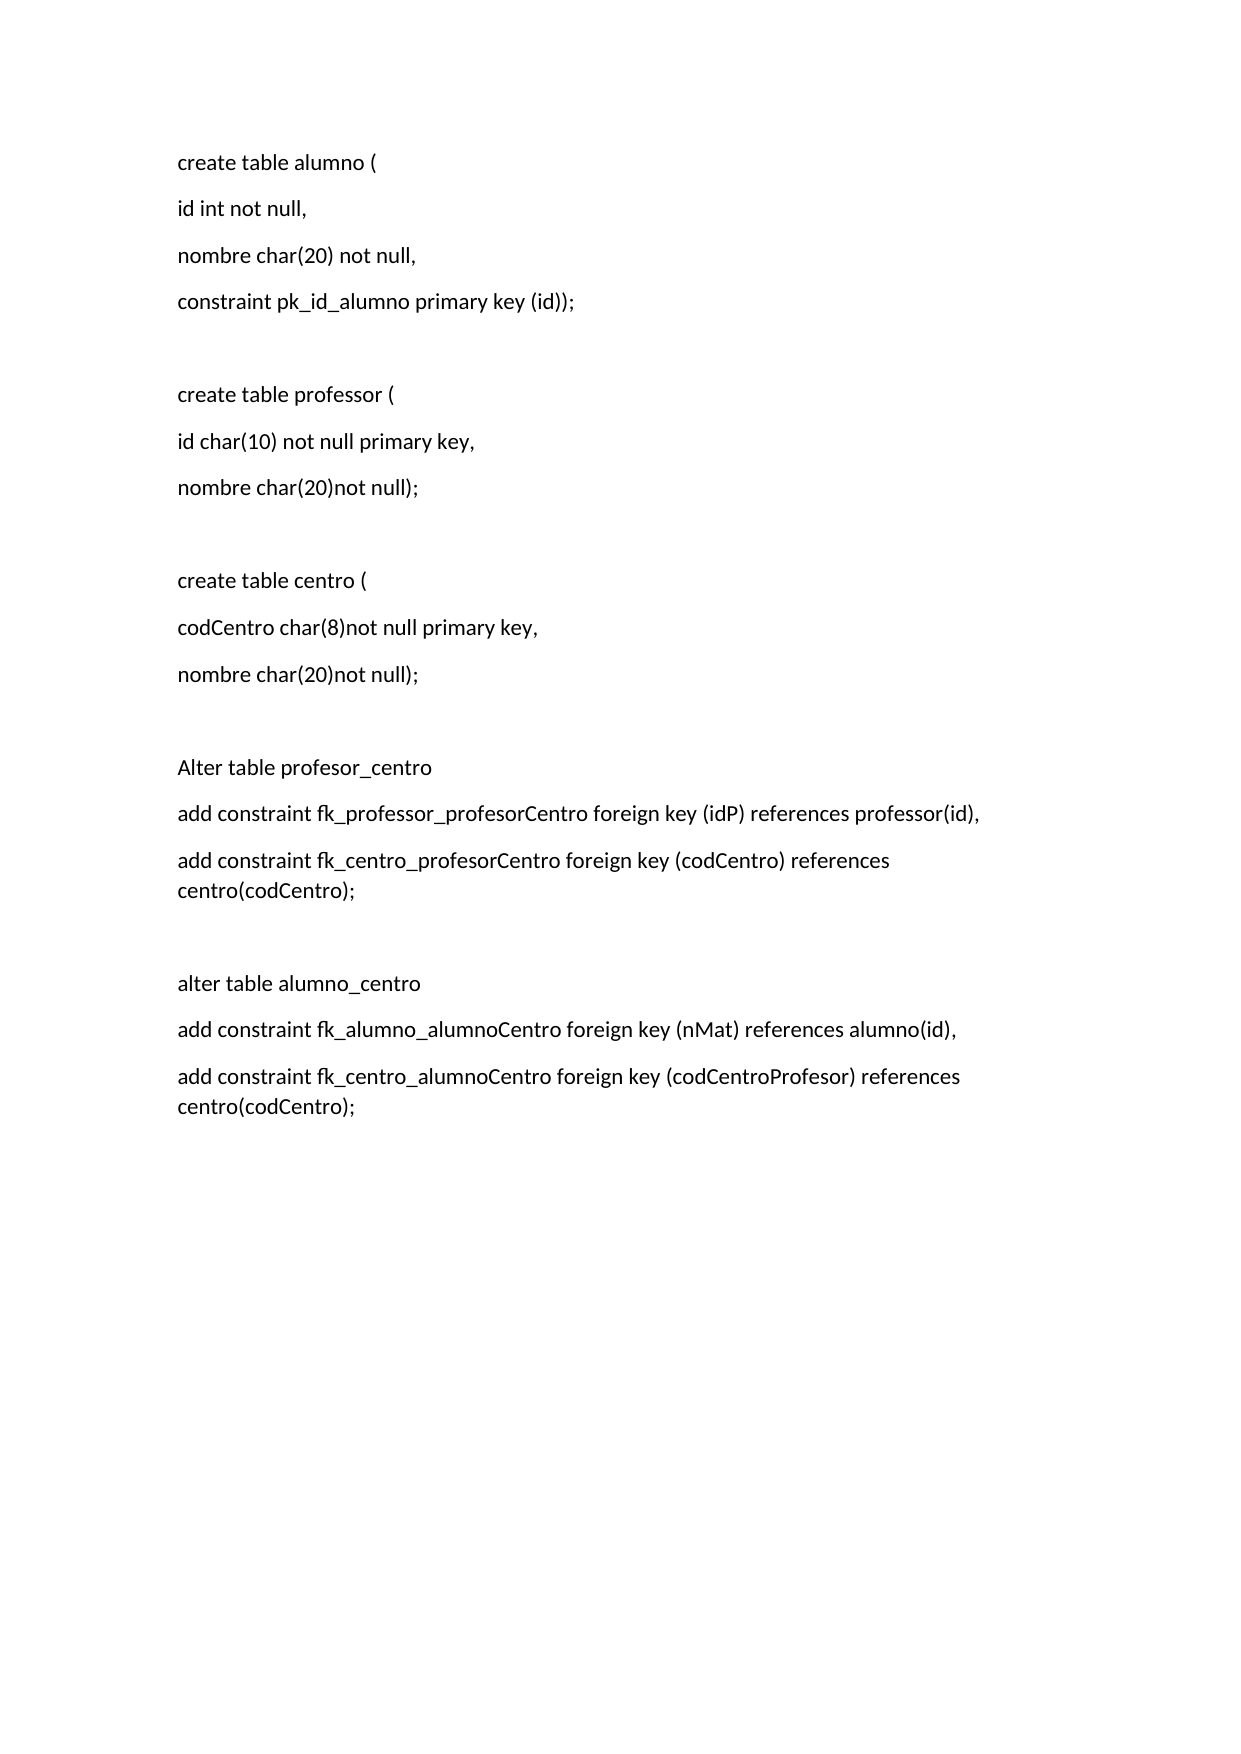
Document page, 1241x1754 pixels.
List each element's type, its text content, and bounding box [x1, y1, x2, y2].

text id char(10) not null primary key, [177, 427, 1063, 455]
text nombre char(20)not null); [177, 660, 1063, 688]
text id int not null, [177, 194, 1063, 222]
text add constraint fk_professor_profesorCentro foreign key (idP) references professor(id), [177, 799, 1063, 827]
text add constraint fk_centro_profesorCentro foreign key (codCentro) references centro(codCentro); [177, 846, 1063, 904]
text nombre char(20) not null, [177, 241, 1063, 269]
text create table centro ( [177, 567, 1063, 595]
text create table alumno ( [177, 148, 1063, 176]
text add constraint fk_centro_alumnoCentro foreign key (codCentroProfesor) references centro(codCentro); [177, 1062, 1063, 1120]
text alter table alumno_centro [177, 969, 1063, 997]
text add constraint fk_alumno_alumnoCentro foreign key (nMat) references alumno(id), [177, 1016, 1063, 1044]
text create table professor ( [177, 380, 1063, 408]
text nombre char(20)not null); [177, 473, 1063, 502]
text Alter table profesor_centro [177, 753, 1063, 781]
text constraint pk_id_alumno primary key (id)); [177, 287, 1063, 315]
text codCentro char(8)not null primary key, [177, 613, 1063, 641]
